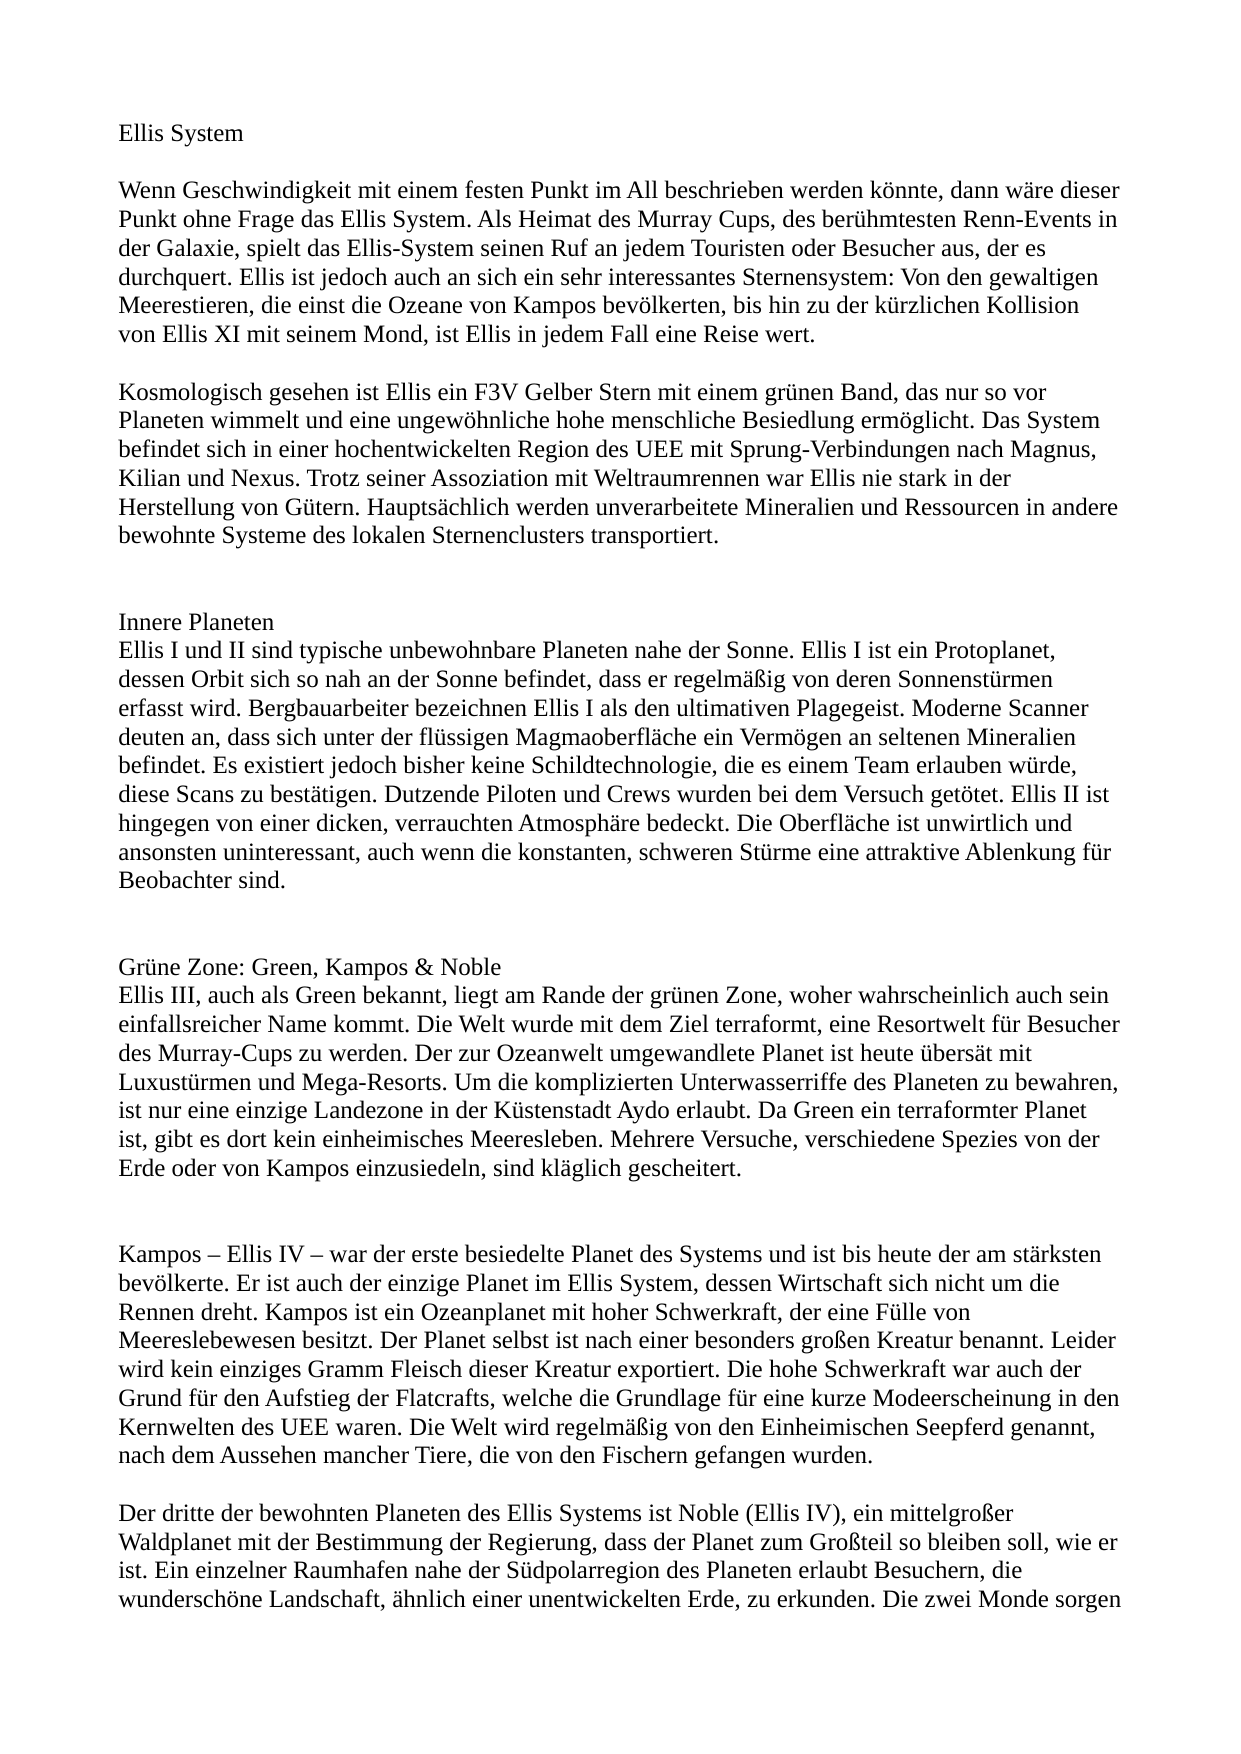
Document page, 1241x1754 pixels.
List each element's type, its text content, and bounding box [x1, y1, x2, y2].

text Kampos – Ellis IV – war der erste besiedelte Planet des Systems und ist bis heute der am stärksten bevölkerte. Er ist auch der einzige Planet im Ellis System, dessen Wirtschaft sich nicht um die Rennen dreht. Kampos ist ein Ozeanplanet mit hoher Schwerkraft, der eine Fülle von Meereslebewesen besitzt. Der Planet selbst ist nach einer besonders großen Kreatur benannt. Leider wird kein einziges Gramm Fleisch dieser Kreatur exportiert. Die hohe Schwerkraft war auch der Grund für den Aufstieg der Flatcrafts, welche die Grundlage für eine kurze Modeerscheinung in den Kernwelten des UEE waren. Die Welt wird regelmäßig von den Einheimischen Seepferd genannt, nach dem Aussehen mancher Tiere, die von den Fischern gefangen wurden. [118, 1239, 1122, 1469]
text Grüne Zone: Green, Kampos & Noble [118, 952, 1122, 981]
text Innere Planeten [118, 607, 1122, 636]
text Ellis I und II sind typische unbewohnbare Planeten nahe der Sonne. Ellis I ist ein Protoplanet, dessen Orbit sich so nah an der Sonne befindet, dass er regelmäßig von deren Sonnenstürmen erfasst wird. Bergbauarbeiter bezeichnen Ellis I als den ultimativen Plagegeist. Moderne Scanner deuten an, dass sich unter der flüssigen Magmaoberfläche ein Vermögen an seltenen Mineralien befindet. Es existiert jedoch bisher keine Schildtechnologie, die es einem Team erlauben würde, diese Scans zu bestätigen. Dutzende Piloten und Crews wurden bei dem Versuch getötet. Ellis II ist hingegen von einer dicken, verrauchten Atmosphäre bedeckt. Die Oberfläche ist unwirtlich und ansonsten uninteressant, auch wenn die konstanten, schweren Stürme eine attraktive Ablenkung für Beobachter sind. [118, 636, 1122, 894]
text Kosmologisch gesehen ist Ellis ein F3V Gelber Stern mit einem grünen Band, das nur so vor Planeten wimmelt und eine ungewöhnliche hohe menschliche Besiedlung ermöglicht. Das System befindet sich in einer hochentwickelten Region des UEE mit Sprung-Verbindungen nach Magnus, Kilian und Nexus. Trotz seiner Assoziation mit Weltraumrennen war Ellis nie stark in der Herstellung von Gütern. Hauptsächlich werden unverarbeitete Mineralien und Ressourcen in andere bewohnte Systeme des lokalen Sternenclusters transportiert. [118, 377, 1122, 549]
text Ellis System [118, 118, 1122, 147]
text Ellis III, auch als Green bekannt, liegt am Rande der grünen Zone, woher wahrscheinlich auch sein einfallsreicher Name kommt. Die Welt wurde mit dem Ziel terraformt, eine Resortwelt für Besucher des Murray-Cups zu werden. Der zur Ozeanwelt umgewandlete Planet ist heute übersät mit Luxustürmen und Mega-Resorts. Um die komplizierten Unterwasserriffe des Planeten zu bewahren, ist nur eine einzige Landezone in der Küstenstadt Aydo erlaubt. Da Green ein terraformter Planet ist, gibt es dort kein einheimisches Meeresleben. Mehrere Versuche, verschiedene Spezies von der Erde oder von Kampos einzusiedeln, sind kläglich gescheitert. [118, 981, 1122, 1182]
text Wenn Geschwindigkeit mit einem festen Punkt im All beschrieben werden könnte, dann wäre dieser Punkt ohne Frage das Ellis System. Als Heimat des Murray Cups, des berühmtesten Renn-Events in der Galaxie, spielt das Ellis-System seinen Ruf an jedem Touristen oder Besucher aus, der es durchquert. Ellis ist jedoch auch an sich ein sehr interessantes Sternensystem: Von den gewaltigen Meerestieren, die einst die Ozeane von Kampos bevölkerten, bis hin zu der kürzlichen Kollision von Ellis XI mit seinem Mond, ist Ellis in jedem Fall eine Reise wert. [118, 176, 1122, 348]
text Der dritte der bewohnten Planeten des Ellis Systems ist Noble (Ellis IV), ein mittelgroßer Waldplanet mit der Bestimmung der Regierung, dass der Planet zum Großteil so bleiben soll, wie er ist. Ein einzelner Raumhafen nahe der Südpolarregion des Planeten erlaubt Besuchern, die wunderschöne Landschaft, ähnlich einer unentwickelten Erde, zu erkunden. Die zwei Monde sorgen [118, 1498, 1122, 1613]
